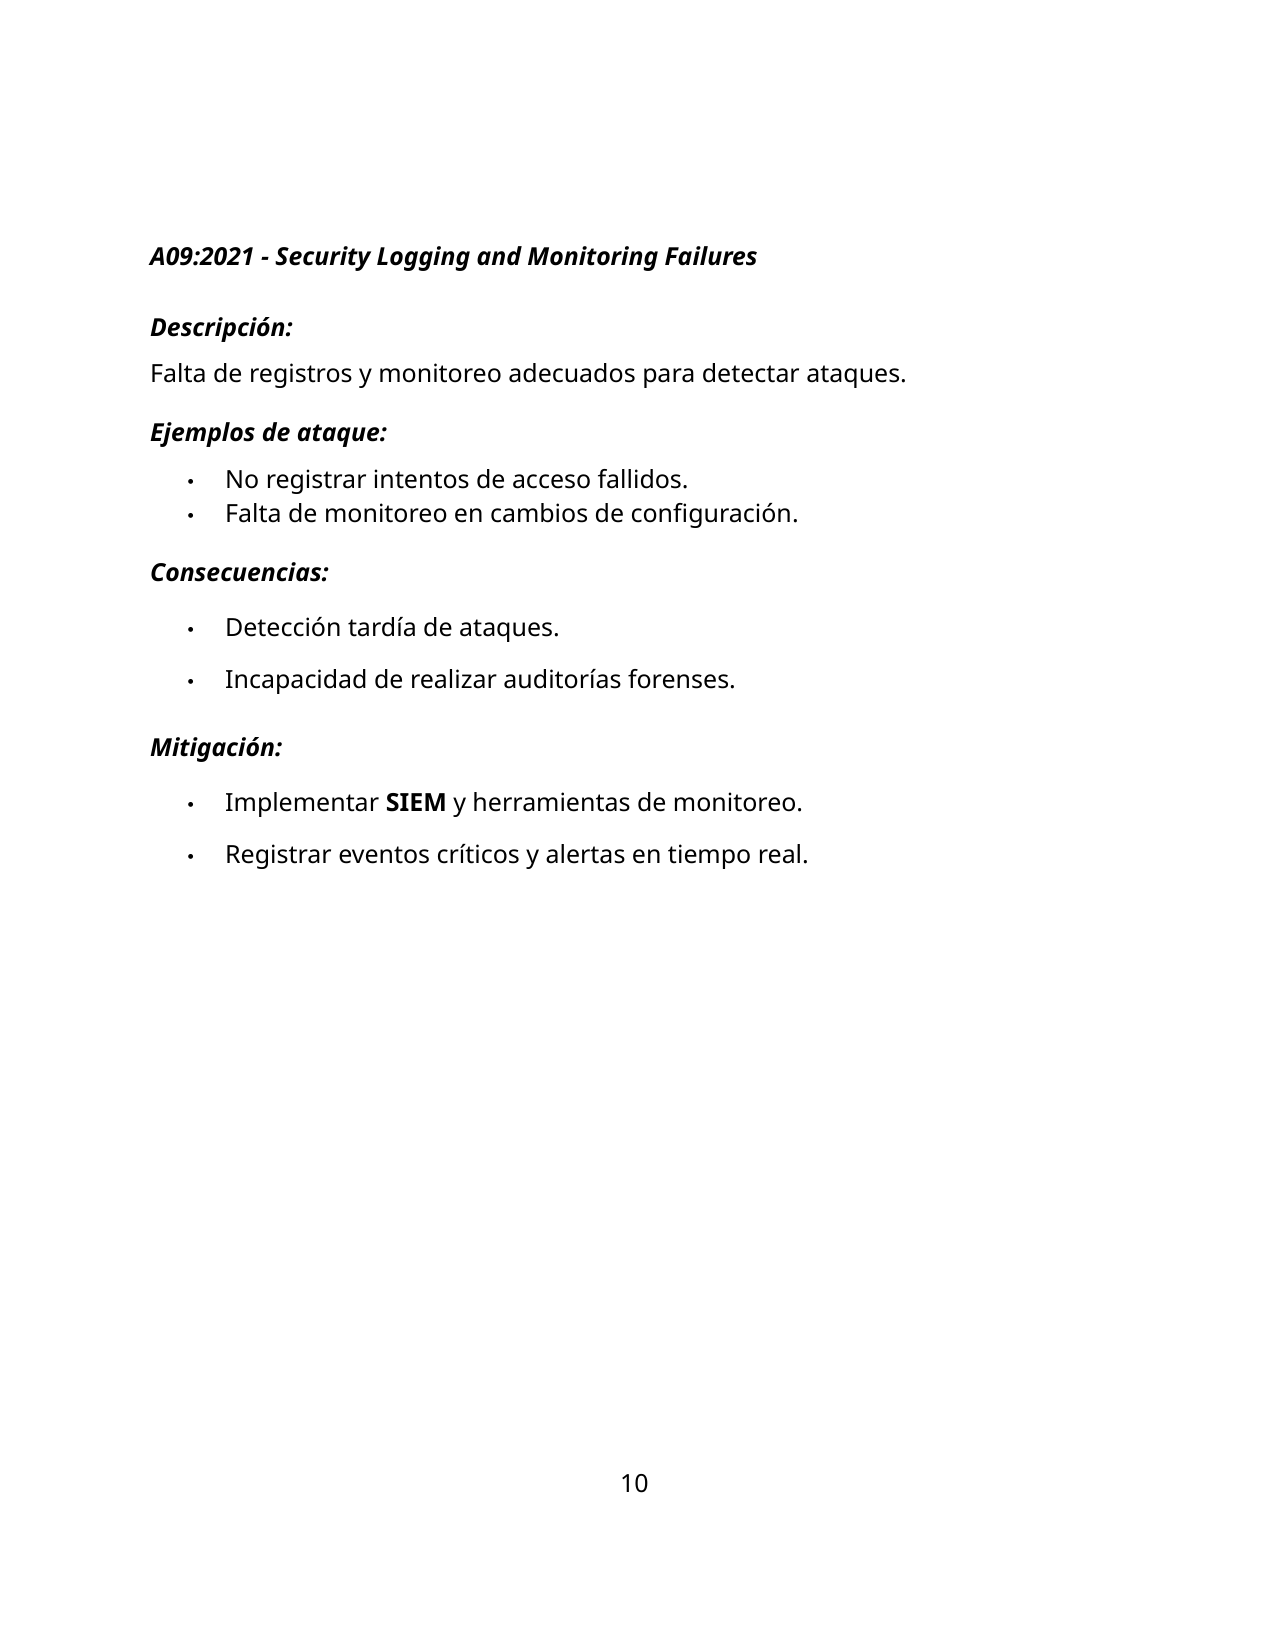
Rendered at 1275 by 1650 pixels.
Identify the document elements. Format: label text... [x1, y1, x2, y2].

subtitle Ejemplos de ataque: [150, 415, 1125, 449]
list No registrar intentos de acceso fallidos. [187, 461, 1125, 495]
list Registrar eventos críticos y alertas en tiempo real. [187, 837, 1125, 871]
subtitle Descripción: [150, 310, 1125, 343]
subtitle A09:2021 - Security Logging and Monitoring Failures [150, 238, 1125, 272]
list Implementar SIEM y herramientas de monitoreo. [187, 785, 1125, 819]
subtitle Consecuencias: [150, 554, 1125, 588]
text Falta de registros y monitoreo adecuados para detectar ataques. [150, 356, 1125, 390]
subtitle Mitigación: [150, 730, 1125, 763]
list Incapacidad de realizar auditorías forenses. [187, 662, 1125, 696]
list Falta de monitoreo en cambios de configuración. [187, 495, 1125, 529]
list Detección tardía de ataques. [187, 610, 1125, 644]
